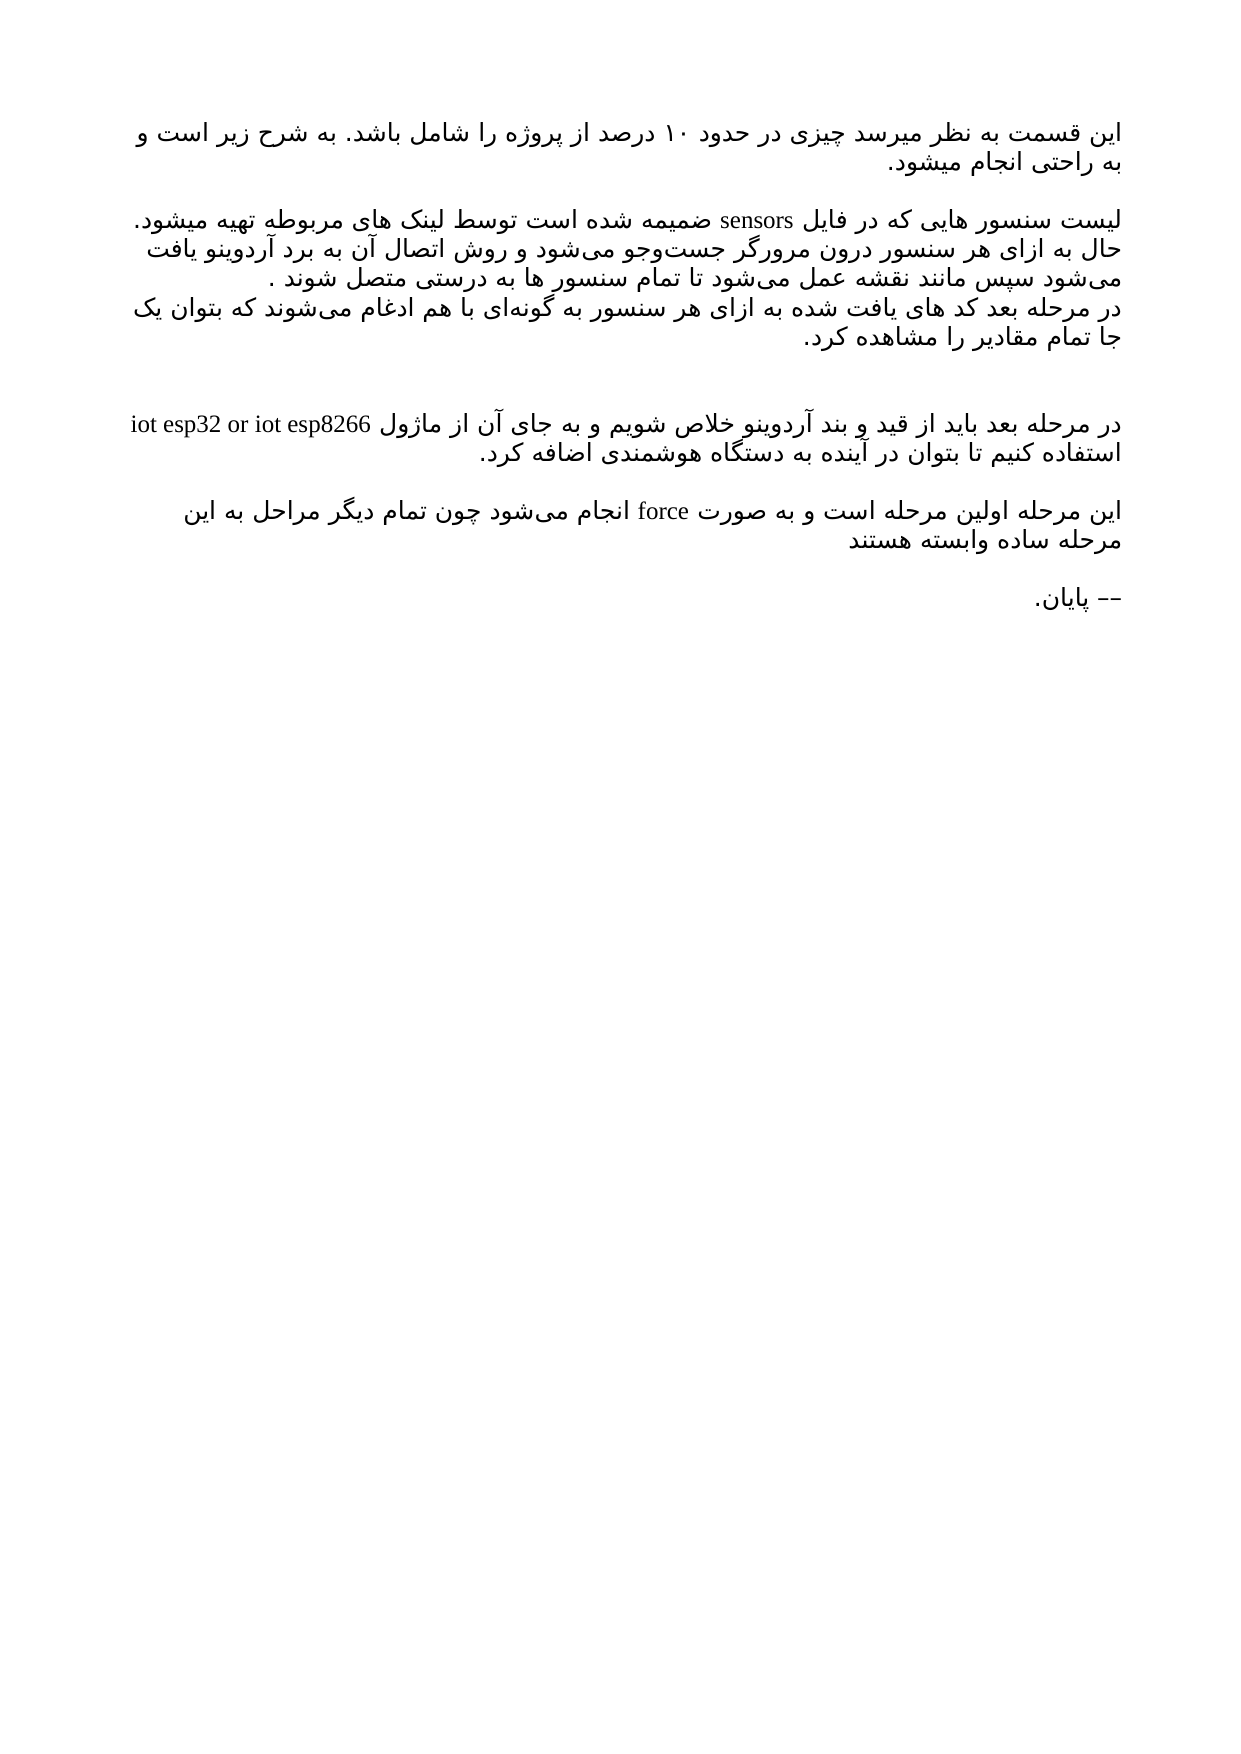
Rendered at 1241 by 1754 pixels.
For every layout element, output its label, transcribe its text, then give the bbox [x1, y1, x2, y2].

text حال به ازای هر سنسور درون مرورگر جست‌و‌جو می‌شود و روش اتصال آن به برد آردوینو یافت می‌شود سپس مانند نقشه عمل می‌شود تا تمام سنسور ها به درستی متصل شوند . [118, 234, 1122, 293]
text –– پایان. [118, 583, 1122, 612]
text در مرحله بعد باید از قید و بند آردوینو خلاص شویم و به جای آن از ماژول iot esp32 or iot esp8266 استفاده کنیم تا بتوان در آینده به دستگاه هوشمندی اضافه کرد. [118, 409, 1122, 467]
text این مرحله اولین مرحله است و به صورت force انجام می‌شود چون تمام دیگر مراحل به این مرحله ساده وابسته هستند [118, 496, 1122, 554]
text در مرحله بعد کد های یافت شده به ازای هر سنسور به گونه‌ای با هم ادغام می‌شوند که بتوان یک جا تمام مقادیر را مشاهده کرد. [118, 293, 1122, 351]
text این قسمت به نظر میرسد چیزی در حدود ۱۰ درصد از پروژه را شامل باشد. به شرح زیر است و به راحتی انجام میشود. [118, 118, 1122, 176]
text لیست سنسور هایی که در فایل sensors ضمیمه شده است توسط لینک های مربوطه تهیه میشود. [118, 205, 1122, 234]
